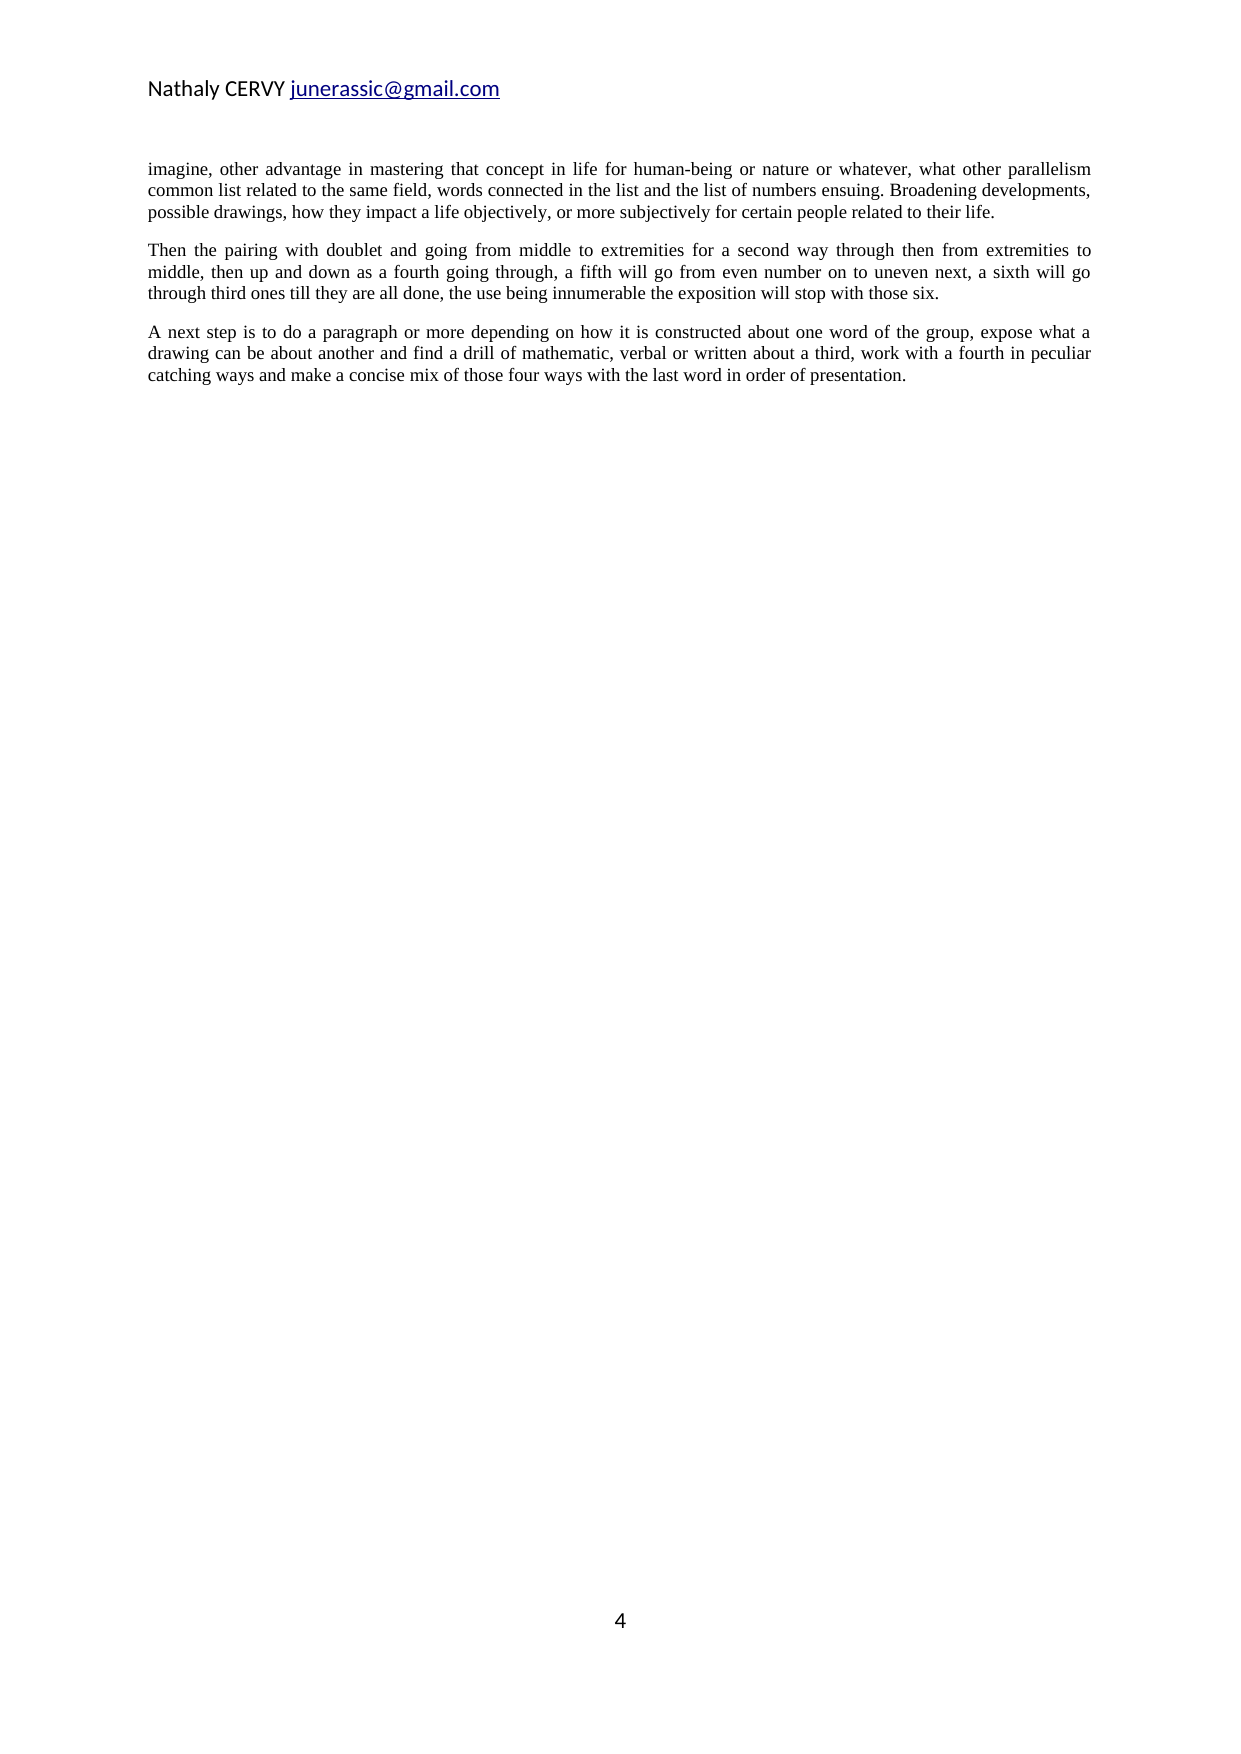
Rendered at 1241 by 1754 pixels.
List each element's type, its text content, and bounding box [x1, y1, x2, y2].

text A next step is to do a paragraph or more depending on how it is constructed about one word of the group, expose what a drawing can be about another and find a drill of mathematic, verbal or written about a third, work with a fourth in peculiar catching ways and make a concise mix of those four ways with the last word in order of presentation. [148, 321, 1093, 385]
text imagine, other advantage in mastering that concept in life for human-being or nature or whatever, what other parallelism common list related to the same field, words connected in the list and the list of numbers ensuing. Broadening developments, possible drawings, how they impact a life objectively, or more subjectively for certain people related to their life. [148, 158, 1093, 222]
text Then the pairing with doublet and going from middle to extremities for a second way through then from extremities to middle, then up and down as a fourth going through, a fifth will go from even number on to uneven next, a sixth will go through third ones till they are all done, the use being innumerable the exposition will stop with those six. [148, 239, 1093, 304]
